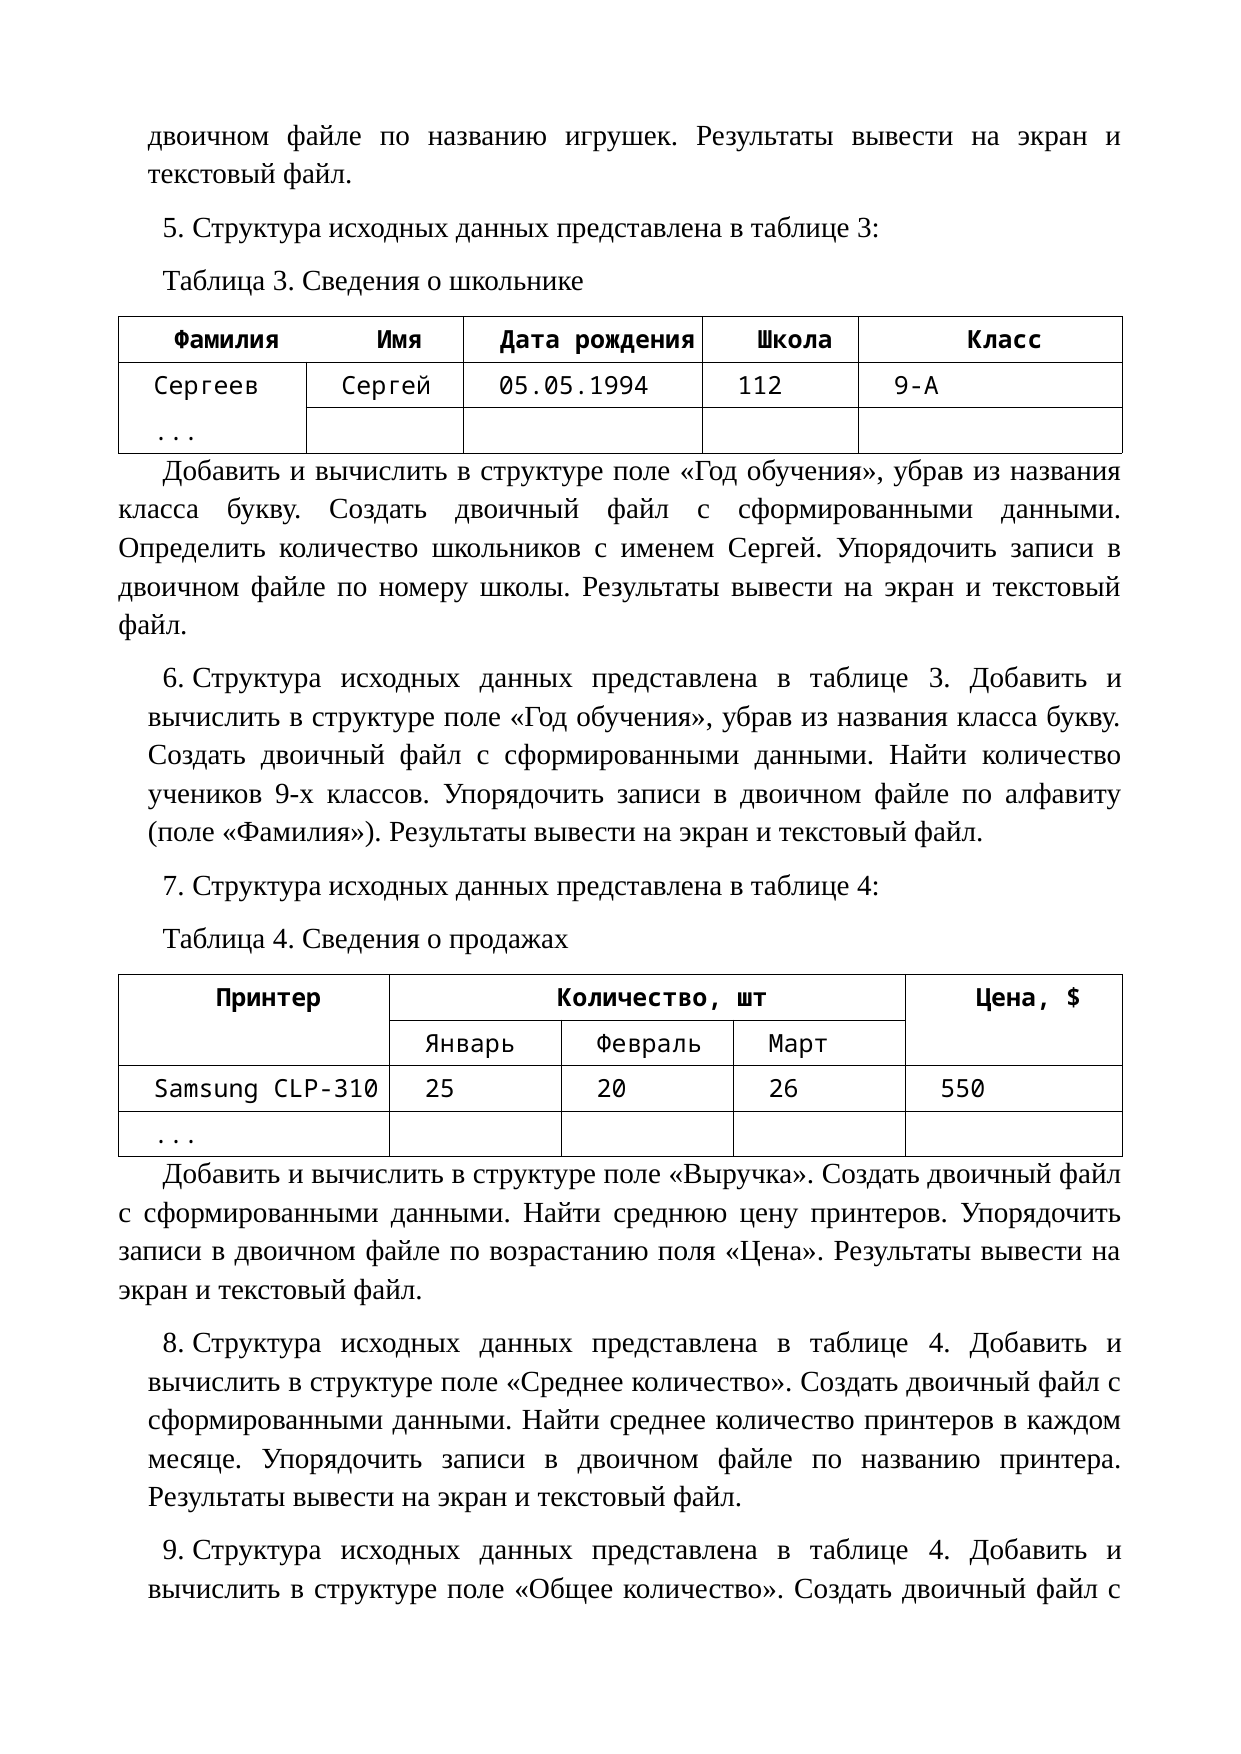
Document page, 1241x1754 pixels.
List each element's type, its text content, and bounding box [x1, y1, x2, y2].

table_cell 550 [906, 1066, 1122, 1111]
table_cell Сергей [307, 363, 463, 407]
table_cell Март [734, 1021, 905, 1065]
table_header Имя [306, 317, 463, 362]
table_cell [390, 1112, 561, 1156]
table_header Дата рождения [464, 317, 702, 362]
table_cell [859, 408, 1122, 453]
table_cell ... [119, 407, 306, 453]
table_header Школа [703, 317, 858, 362]
table_cell [734, 1112, 905, 1156]
table_cell Февраль [562, 1021, 733, 1065]
table_cell 20 [562, 1066, 733, 1111]
table_cell ... [119, 1112, 389, 1156]
table_header Принтер [119, 975, 389, 1065]
table_cell 112 [703, 363, 858, 407]
list двоичном файле по названию игрушек. Результаты вывести на экран и текстовый файл. [118, 118, 1122, 190]
table_cell 9-А [859, 363, 1122, 407]
table_cell [703, 408, 858, 453]
table_cell 26 [734, 1066, 905, 1111]
table_header Класс [859, 317, 1122, 362]
table_cell [307, 408, 463, 453]
text Таблица 4. Сведения о продажах [118, 921, 1122, 954]
list Структура исходных данных представлена в таблице 4. Добавить и вычислить в структуре поле «Среднее количество». Создать двоичный файл с сформированными данными. Найти среднее количество принтеров в каждом месяце. Упорядочить записи в двоичном файле по названию принтера. Результаты вывести на экран и текстовый файл. [118, 1325, 1122, 1513]
table_header Цена, $ [906, 975, 1122, 1065]
table_cell Сергеев [119, 363, 306, 407]
list Структура исходных данных представлена в таблице 3. Добавить и вычислить в структуре поле «Год обучения», убрав из названия класса букву. Создать двоичный файл с сформированными данными. Найти количество учеников 9-х классов. Упорядочить записи в двоичном файле по алфавиту (поле «Фамилия»). Результаты вывести на экран и текстовый файл. [118, 660, 1122, 848]
table_cell 25 [390, 1066, 561, 1111]
text Добавить и вычислить в структуре поле «Год обучения», убрав из названия класса букву. Создать двоичный файл с сформированными данными. Определить количество школьников с именем Сергей. Упорядочить записи в двоичном файле по номеру школы. Результаты вывести на экран и текстовый файл. [118, 454, 1122, 641]
list Структура исходных данных представлена в таблице 3: [118, 210, 1122, 243]
table_header Фамилия [119, 317, 306, 362]
table_cell [562, 1112, 733, 1156]
table_cell Samsung CLP-310 [119, 1066, 389, 1111]
list Структура исходных данных представлена в таблице 4: [118, 868, 1122, 901]
table_header Количество, шт [390, 975, 905, 1019]
list Структура исходных данных представлена в таблице 4. Добавить и вычислить в структуре поле «Общее количество». Создать двоичный файл с [118, 1532, 1122, 1604]
text Таблица 3. Сведения о школьнике [118, 263, 1122, 296]
table_cell [464, 408, 702, 453]
table_cell 05.05.1994 [464, 363, 702, 407]
text Добавить и вычислить в структуре поле «Выручка». Создать двоичный файл с сформированными данными. Найти среднюю цену принтеров. Упорядочить записи в двоичном файле по возрастанию поля «Цена». Результаты вывести на экран и текстовый файл. [118, 1157, 1122, 1306]
table_cell Январь [390, 1021, 561, 1065]
table_cell [906, 1112, 1122, 1156]
